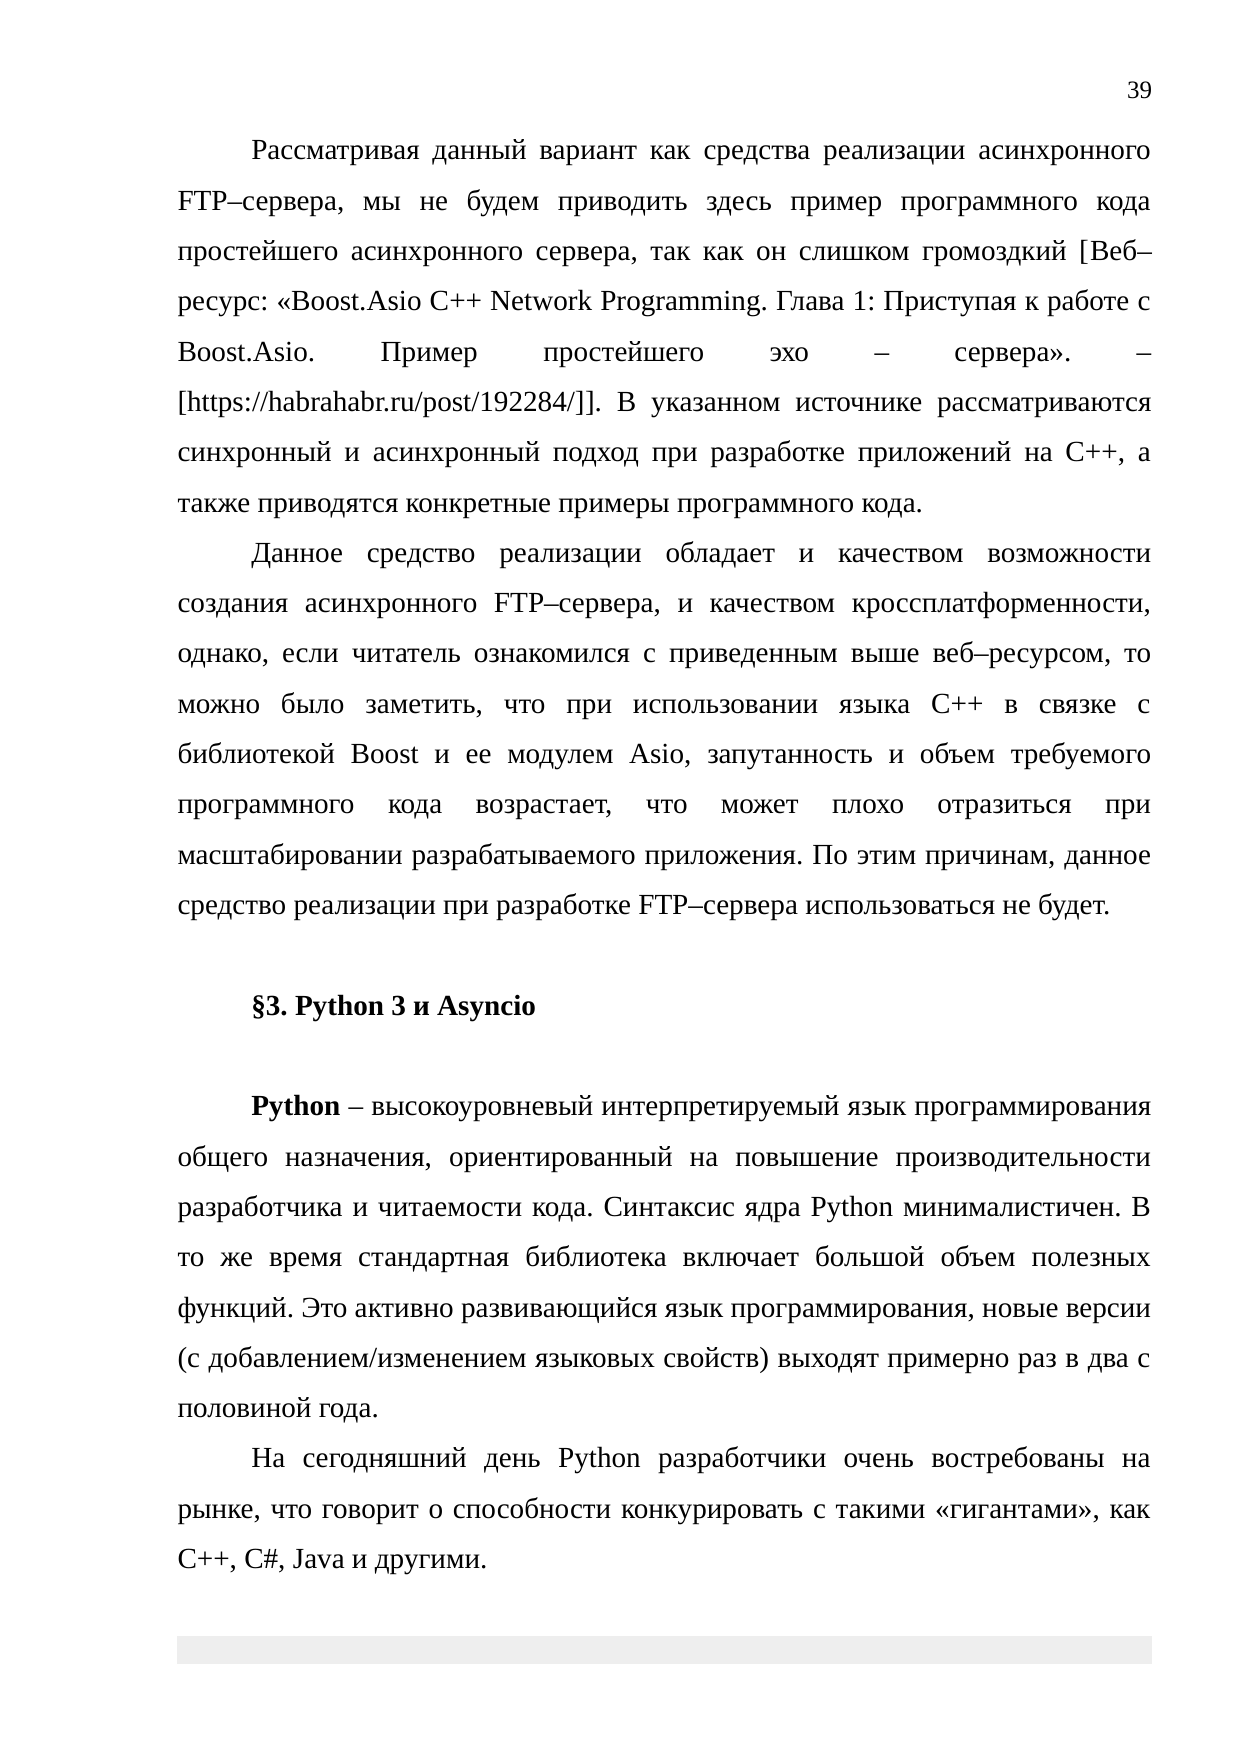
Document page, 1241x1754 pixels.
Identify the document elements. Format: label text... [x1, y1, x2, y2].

text §3. Python 3 и Asyncio [177, 988, 1152, 1021]
text Рассматривая данный вариант как средства реализации асинхронного FTP–сервера, мы не будем приводить здесь пример программного кода простейшего асинхронного сервера, так как он слишком громоздкий [13]. В указанном источнике рассматриваются синхронный и асинхронный подход при разработке приложений на С++, а также приводятся конкретные примеры программного кода. [177, 132, 1152, 518]
text Данное средство реализации обладает и качеством возможности создания асинхронного FTP–сервера, и качеством кроссплатформенности, однако, если читатель ознакомился с приведенным выше веб–ресурсом, то можно было заметить, что при использовании языка С++ в связке с библиотекой Boost и ее модулем Asio, запутанность и объем требуемого программного кода возрастает, что может плохо отразиться при масштабировании разрабатываемого приложения. По этим причинам, данное средство реализации при разработке FTP–сервера использоваться не будет. [177, 535, 1152, 921]
text Python – высокоуровневый интерпретируемый язык программирования общего назначения, ориентированный на повышение производительности разработчика и читаемости кода. Синтаксис ядра Python минималистичен. В то же время стандартная библиотека включает большой объем полезных функций. Это активно развивающийся язык программирования, новые версии (с добавлением/изменением языковых свойств) выходят примерно раз в два с половиной года. [177, 1088, 1152, 1424]
text На сегодняшний день Python разработчики очень востребованы на рынке, что говорит о способности конкурировать с такими «гигантами», как C++, C#, Java и другими. [177, 1441, 1152, 1575]
